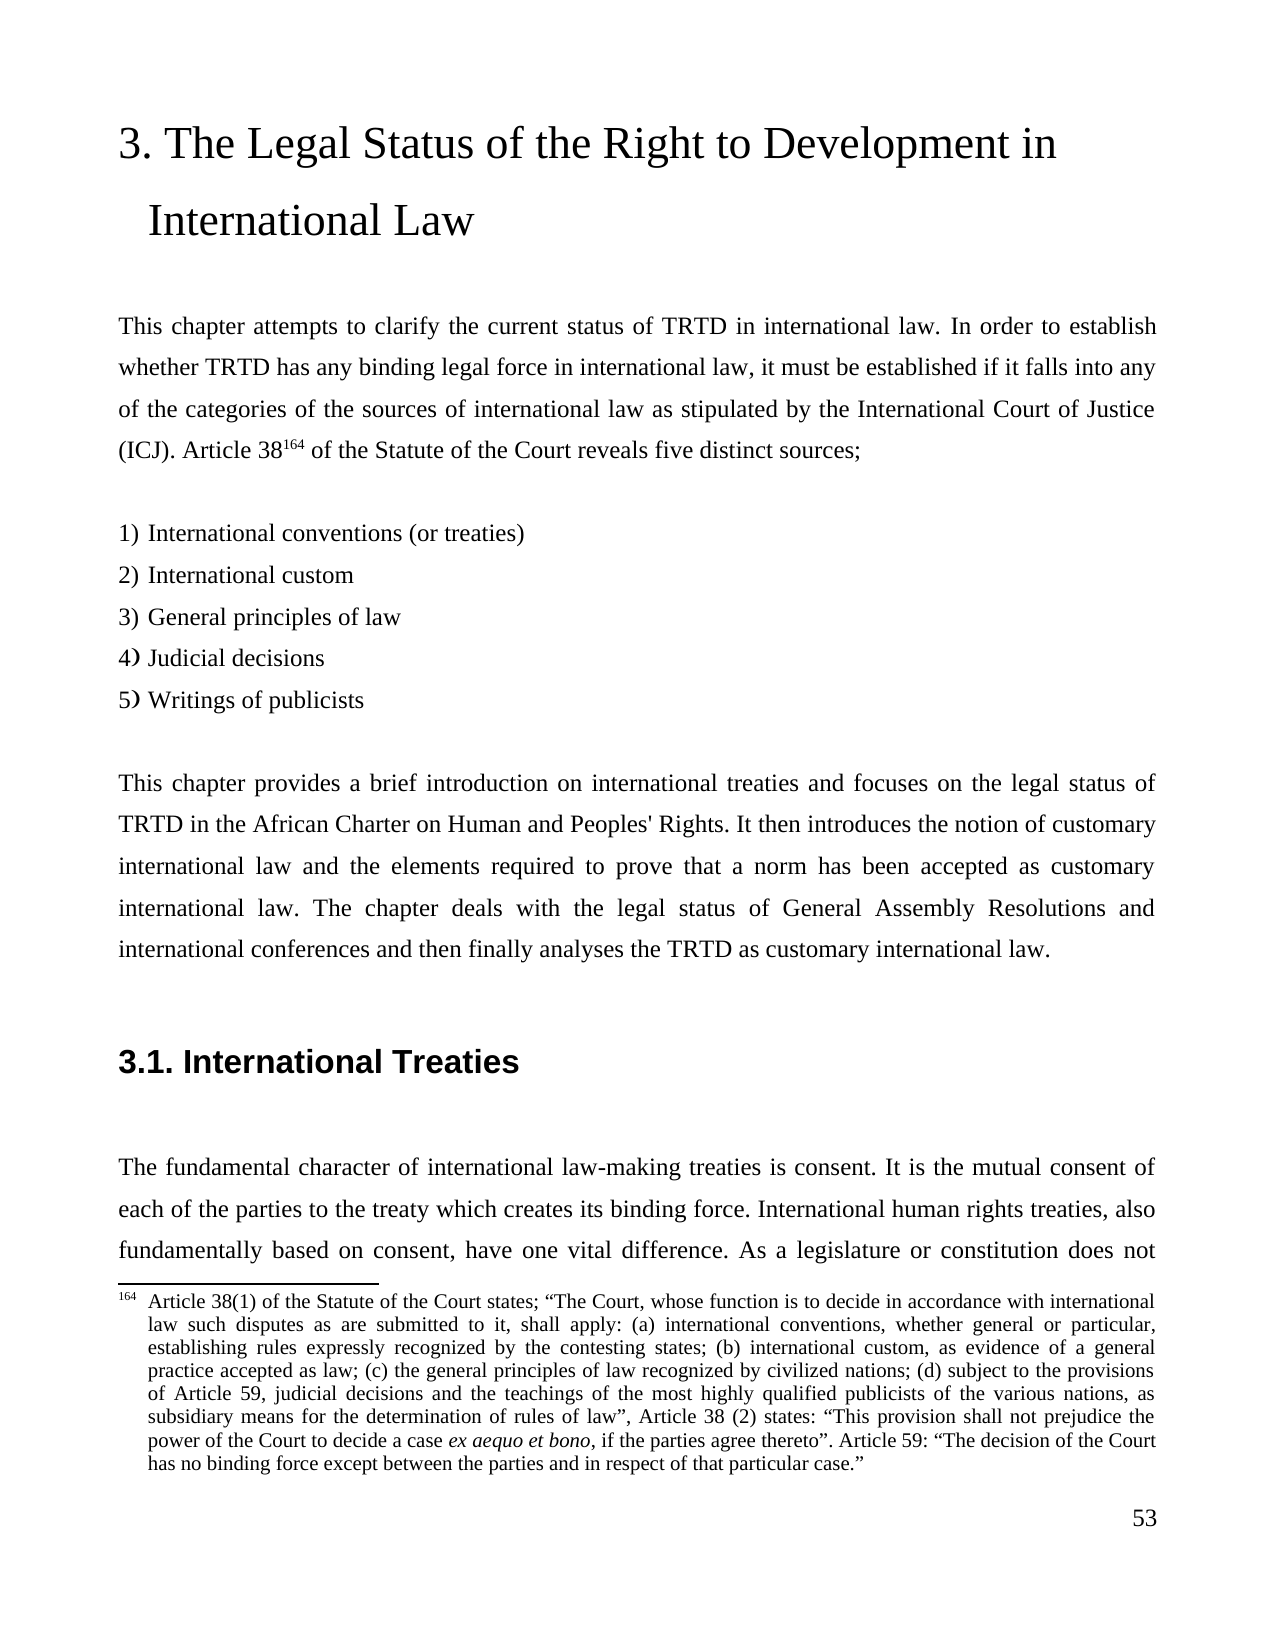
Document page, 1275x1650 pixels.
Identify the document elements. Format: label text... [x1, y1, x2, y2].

text This chapter attempts to clarify the current status of TRTD in international law. In order to establish whether TRTD has any binding legal force in international law, it must be established if it falls into any of the categories of the sources of international law as stipulated by the International Court of Justice (ICJ). Article 38 of the Statute of the Court reveals five distinct sources; [118, 312, 1157, 464]
text The fundamental character of international law-making treaties is consent. It is the mutual consent of each of the parties to the treaty which creates its binding force. International human rights treaties, also fundamentally based on consent, have one vital difference. As a legislature or constitution does not [118, 1153, 1157, 1264]
subtitle 3.1. International Treaties [118, 1043, 1157, 1081]
list Writings of publicists [118, 686, 1157, 713]
text 3. The Legal Status of the Right to Development in International Law [118, 118, 1157, 245]
list International conventions (or treaties) [118, 519, 1157, 547]
list International custom [118, 561, 1157, 589]
list Judicial decisions [118, 644, 1157, 672]
text Article 38(1) of the Statute of the Court states; “The Court, whose function is to decide in accordance with international law such disputes as are submitted to it, shall apply: (a) international conventions, whether general or particular, establishing rules expressly recognized by the contesting states; (b) international custom, as evidence of a general practice accepted as law; (c) the general principles of law recognized by civilized nations; (d) subject to the provisions of Article 59, judicial decisions and the teachings of the most highly qualified publicists of the various nations, as subsidiary means for the determination of rules of law”, Article 38 (2) states: “This provision shall not prejudice the power of the Court to decide a case ex aequo et bono, if the parties agree thereto”. Article 59: “The decision of the Court has no binding force except between the parties and in respect of that particular case.” [118, 1290, 1157, 1475]
list General principles of law [118, 603, 1157, 630]
text This chapter provides a brief introduction on international treaties and focuses on the legal status of TRTD in the African Charter on Human and Peoples' Rights. It then introduces the notion of customary international law and the elements required to prove that a norm has been accepted as customary international law. The chapter deals with the legal status of General Assembly Resolutions and international conferences and then finally analyses the TRTD as customary international law. [118, 769, 1157, 963]
